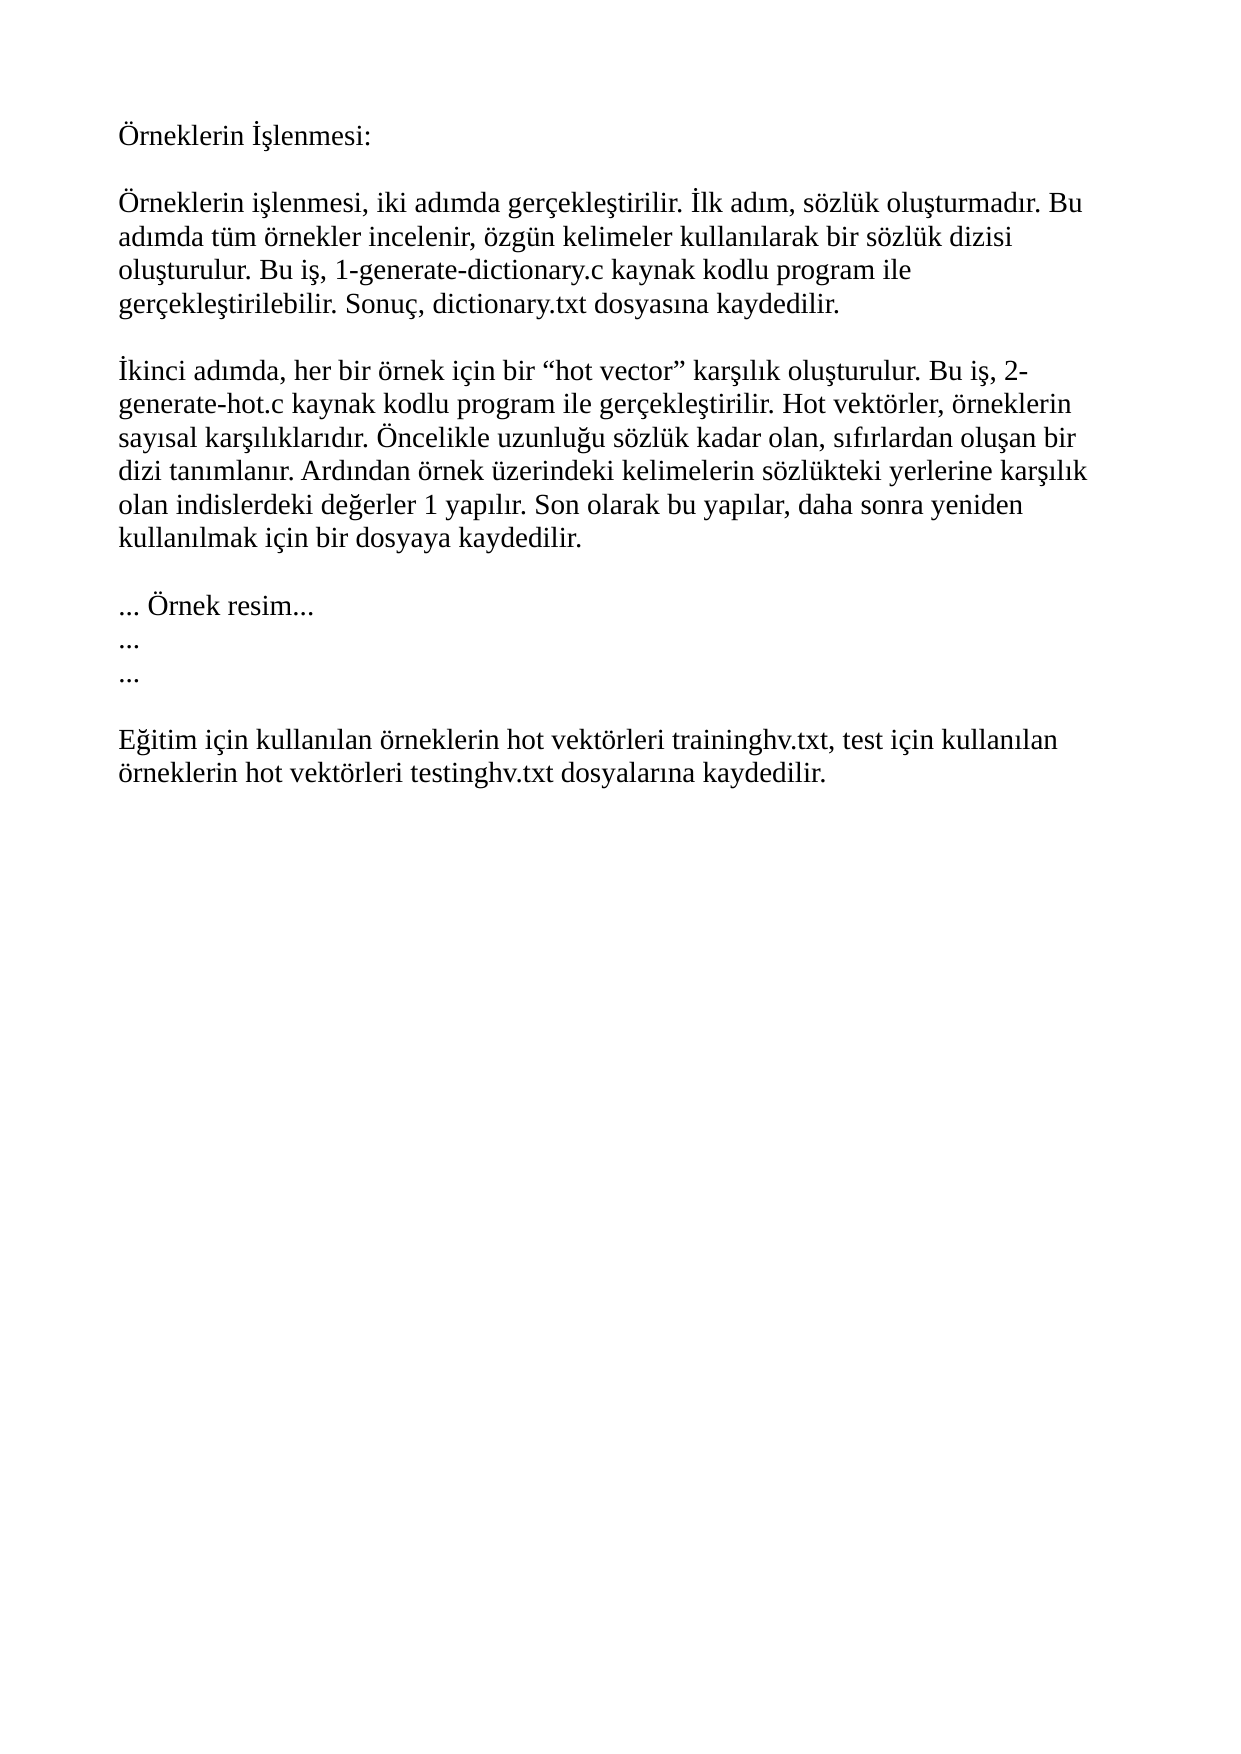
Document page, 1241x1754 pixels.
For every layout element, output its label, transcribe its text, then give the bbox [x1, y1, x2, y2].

text Eğitim için kullanılan örneklerin hot vektörleri traininghv.txt, test için kullanılan örneklerin hot vektörleri testinghv.txt dosyalarına kaydedilir. [118, 722, 1122, 789]
text ... Örnek resim... [118, 588, 1122, 621]
text Örneklerin işlenmesi, iki adımda gerçekleştirilir. İlk adım, sözlük oluşturmadır. Bu adımda tüm örnekler incelenir, özgün kelimeler kullanılarak bir sözlük dizisi oluşturulur. Bu iş, 1-generate-dictionary.c kaynak kodlu program ile gerçekleştirilebilir. Sonuç, dictionary.txt dosyasına kaydedilir. [118, 185, 1122, 319]
text Örneklerin İşlenmesi: [118, 118, 1122, 152]
text ... [118, 621, 1122, 655]
text İkinci adımda, her bir örnek için bir “hot vector” karşılık oluşturulur. Bu iş, 2-generate-hot.c kaynak kodlu program ile gerçekleştirilir. Hot vektörler, örneklerin sayısal karşılıklarıdır. Öncelikle uzunluğu sözlük kadar olan, sıfırlardan oluşan bir dizi tanımlanır. Ardından örnek üzerindeki kelimelerin sözlükteki yerlerine karşılık olan indislerdeki değerler 1 yapılır. Son olarak bu yapılar, daha sonra yeniden kullanılmak için bir dosyaya kaydedilir. [118, 353, 1122, 554]
text ... [118, 655, 1122, 688]
